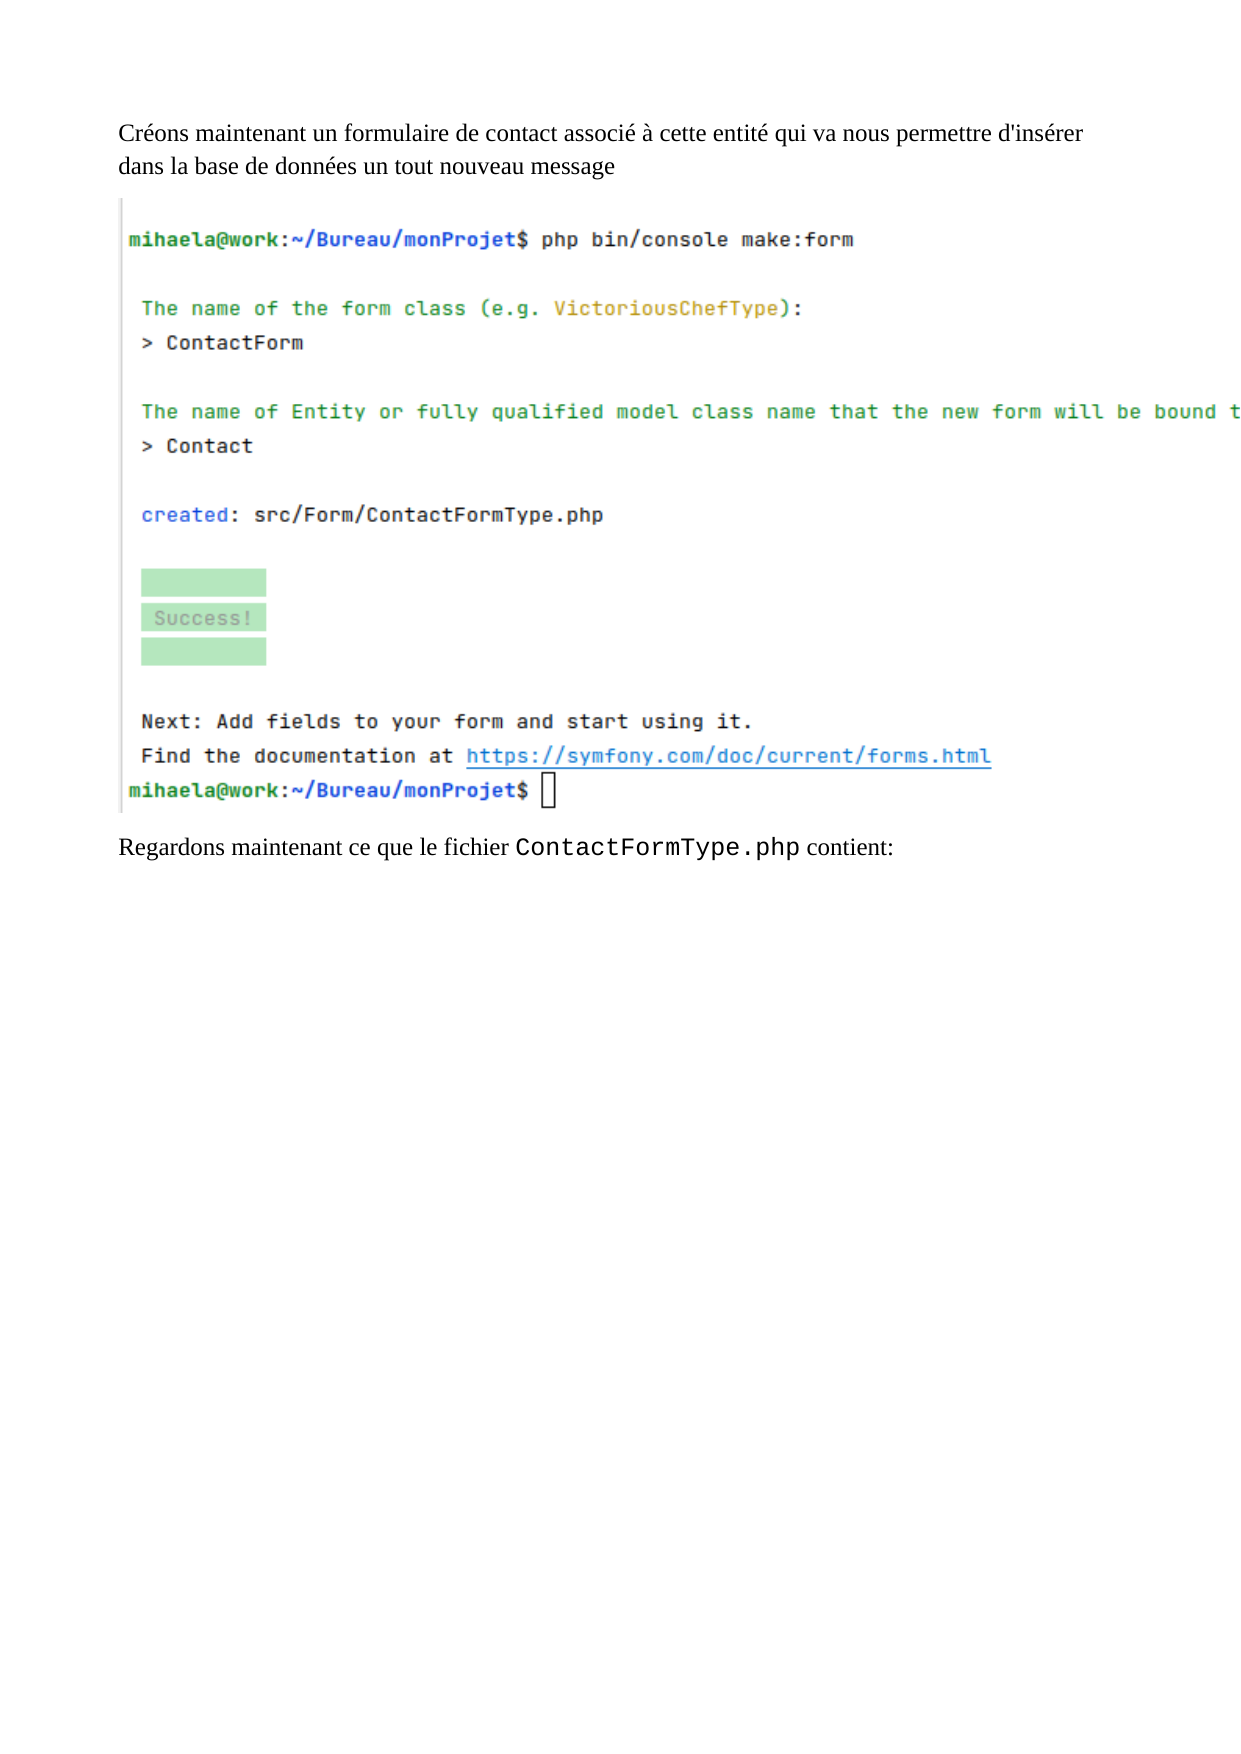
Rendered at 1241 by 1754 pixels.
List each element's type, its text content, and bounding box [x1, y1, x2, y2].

text Regardons maintenant ce que le fichier ContactFormType.php contient: [118, 832, 1122, 862]
picture [118, 198, 1241, 813]
text Créons maintenant un formulaire de contact associé à cette entité qui va nous permettre d'insérer dans la base de données un tout nouveau message [118, 118, 1122, 180]
